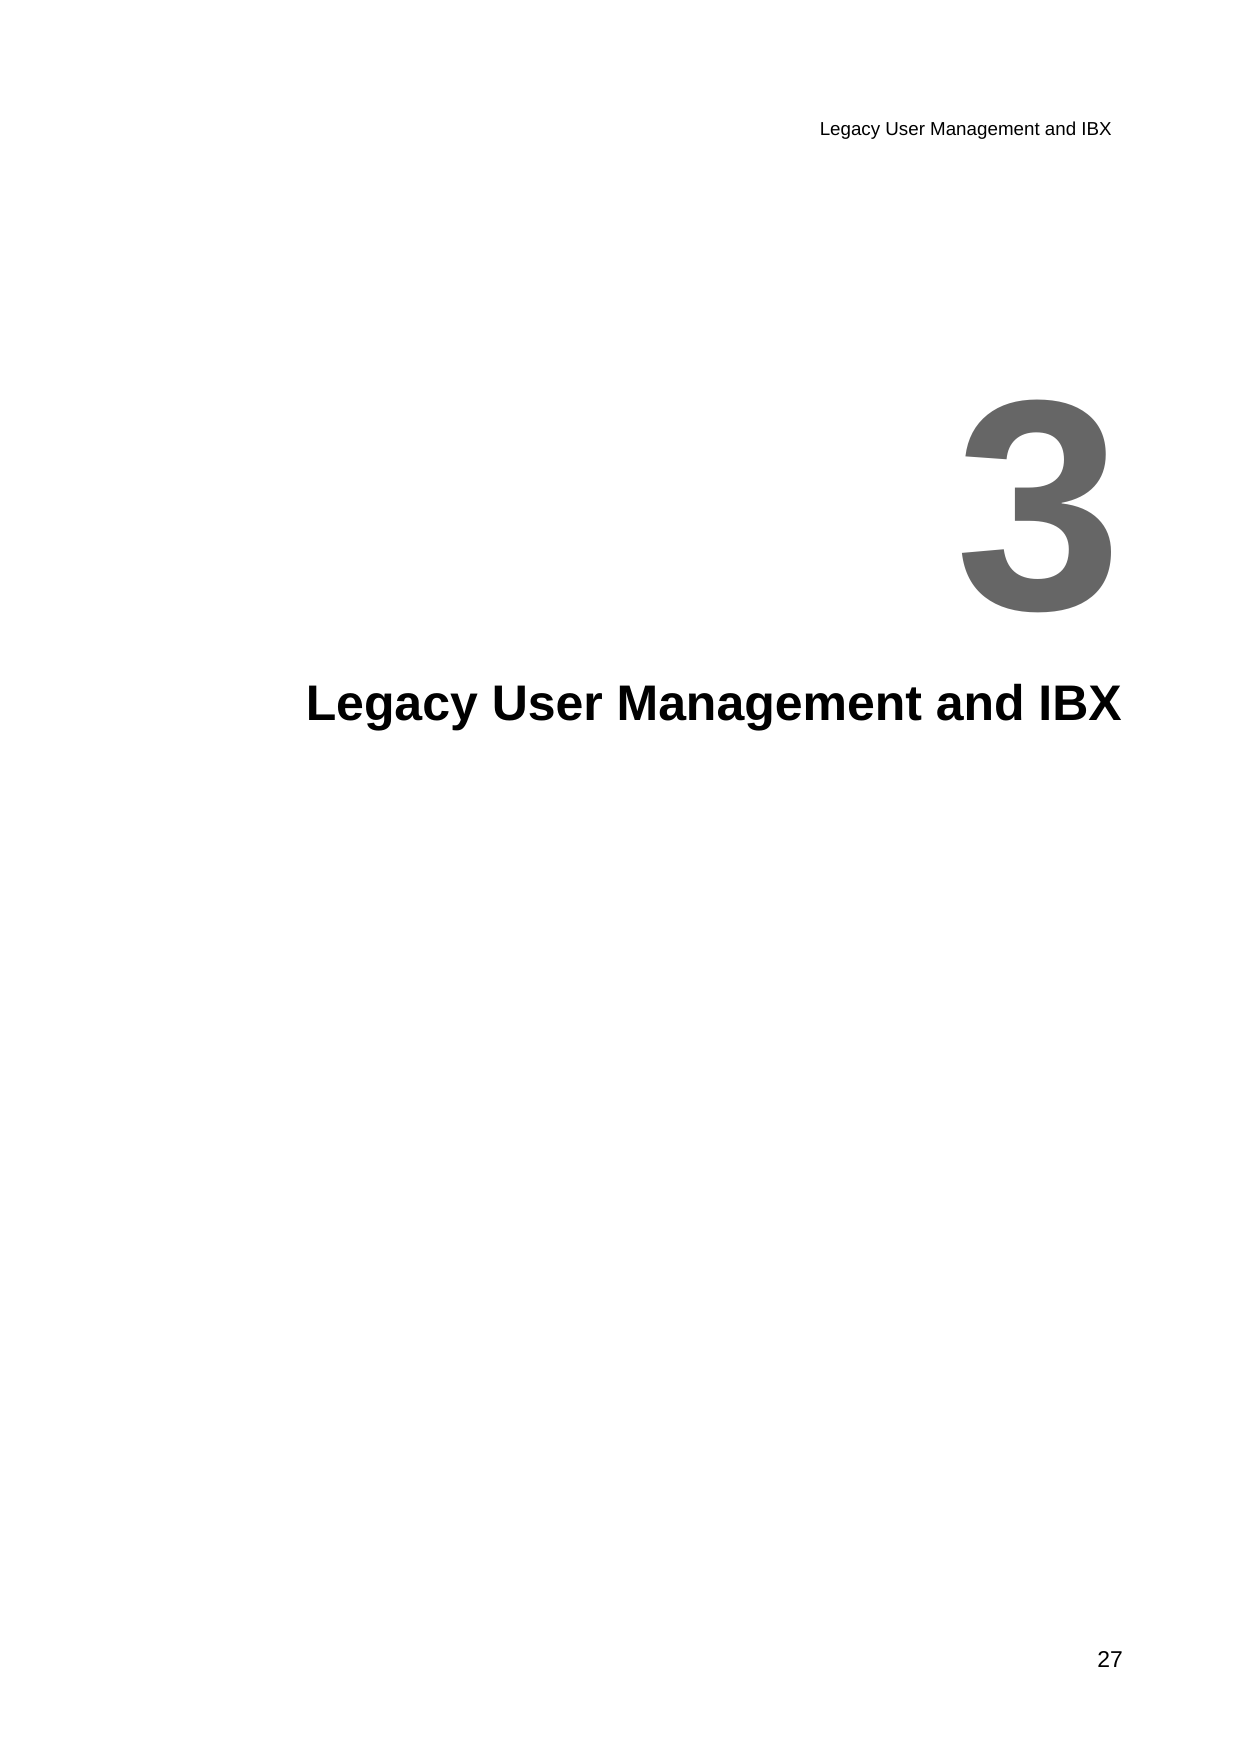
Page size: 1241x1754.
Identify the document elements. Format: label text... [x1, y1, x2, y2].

subtitle Legacy User Management and IBX [81, 328, 1122, 731]
